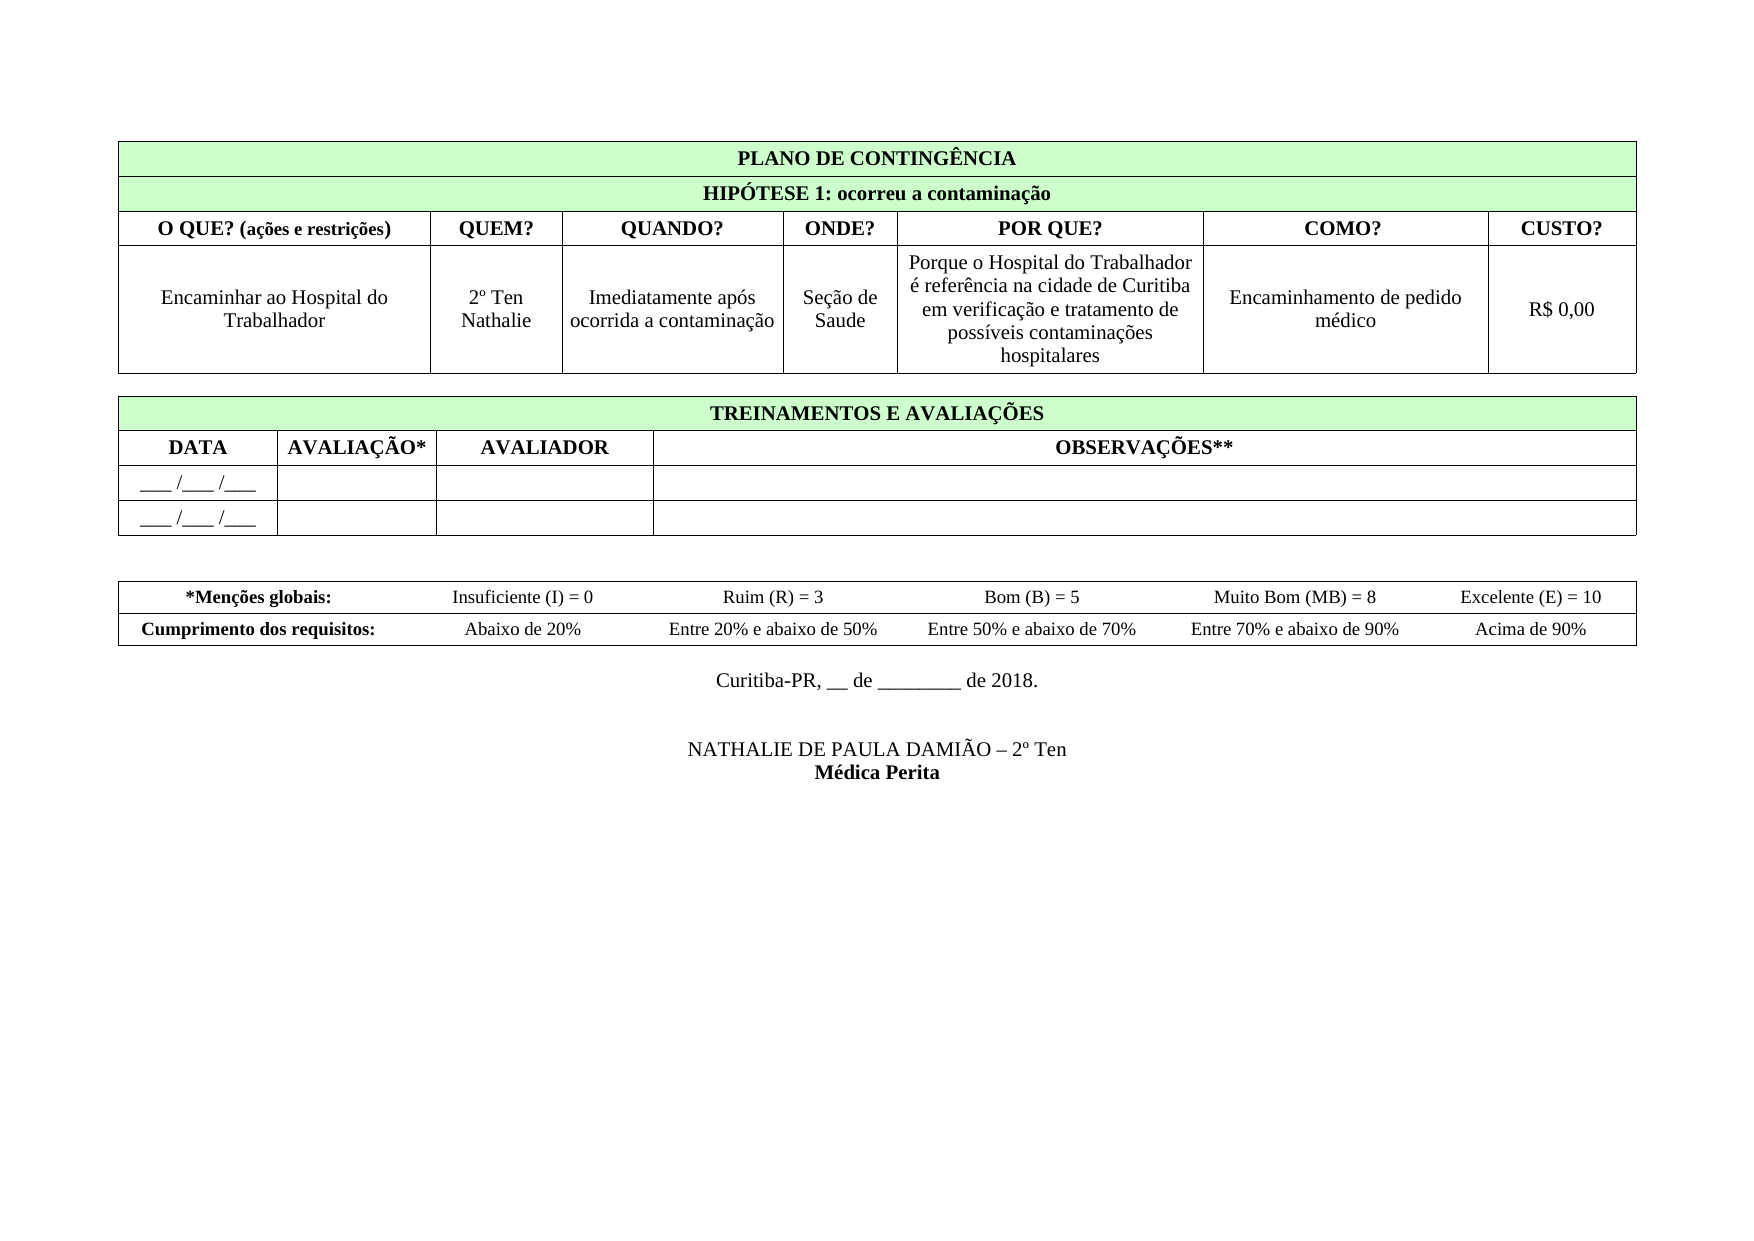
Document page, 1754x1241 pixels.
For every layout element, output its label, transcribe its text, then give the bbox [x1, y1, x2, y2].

table_cell ___ /___ /___ [119, 466, 277, 500]
table_cell 2º Ten Nathalie [431, 246, 562, 372]
text NATHALIE DE PAULA DAMIÃO – 2º Ten [118, 738, 1636, 761]
table_cell Encaminhar ao Hospital do Trabalhador [119, 246, 430, 372]
table_cell O QUE? (ações e restrições) [119, 212, 430, 245]
table_cell Entre 50% e abaixo de 70% [900, 614, 1164, 645]
table_cell CUSTO? [1489, 212, 1636, 245]
table_cell OBSERVAÇÕES** [654, 431, 1636, 465]
table_cell Porque o Hospital do Trabalhador é referência na cidade de Curitiba em verificação e tratamento de possíveis contaminações hospitalares [898, 246, 1203, 372]
table_header Muito Bom (MB) = 8 [1164, 582, 1426, 613]
text Médica Perita [118, 761, 1636, 784]
table_cell HIPÓTESE 1: ocorreu a contaminação [119, 177, 1636, 211]
table_header Insuficiente (I) = 0 [399, 582, 647, 613]
table_cell [278, 501, 436, 534]
table_cell Acima de 90% [1426, 614, 1636, 645]
table_cell COMO? [1204, 212, 1488, 245]
table_cell AVALIAÇÃO* [278, 431, 436, 465]
table_cell Seção de Saude [784, 246, 897, 372]
text Curitiba-PR, __ de ________ de 2018. [118, 669, 1636, 692]
table_header Bom (B) = 5 [900, 582, 1164, 613]
table_cell Abaixo de 20% [399, 614, 647, 645]
table_header PLANO DE CONTINGÊNCIA [119, 142, 1636, 176]
table_cell Cumprimento dos requisitos: [119, 614, 399, 645]
table_cell QUANDO? [563, 212, 783, 245]
table_cell QUEM? [431, 212, 562, 245]
table_header *Menções globais: [119, 582, 399, 613]
table_cell ___ /___ /___ [119, 501, 277, 534]
table_cell [654, 501, 1636, 534]
table_header Excelente (E) = 10 [1426, 582, 1636, 613]
table_cell Entre 20% e abaixo de 50% [647, 614, 899, 645]
table_cell Entre 70% e abaixo de 90% [1164, 614, 1426, 645]
table_cell R$ 0,00 [1489, 246, 1636, 372]
table_cell Encaminhamento de pedido médico [1204, 246, 1488, 372]
table_cell [654, 466, 1636, 500]
table_cell POR QUE? [898, 212, 1203, 245]
table_header TREINAMENTOS E AVALIAÇÕES [119, 397, 1636, 430]
table_cell Imediatamente após ocorrida a contaminação [563, 246, 783, 372]
table_cell DATA [119, 431, 277, 465]
table_cell ONDE? [784, 212, 897, 245]
table_cell [437, 501, 653, 534]
table_cell [437, 466, 653, 500]
table_cell AVALIADOR [437, 431, 653, 465]
table_header Ruim (R) = 3 [647, 582, 899, 613]
table_cell [278, 466, 436, 500]
